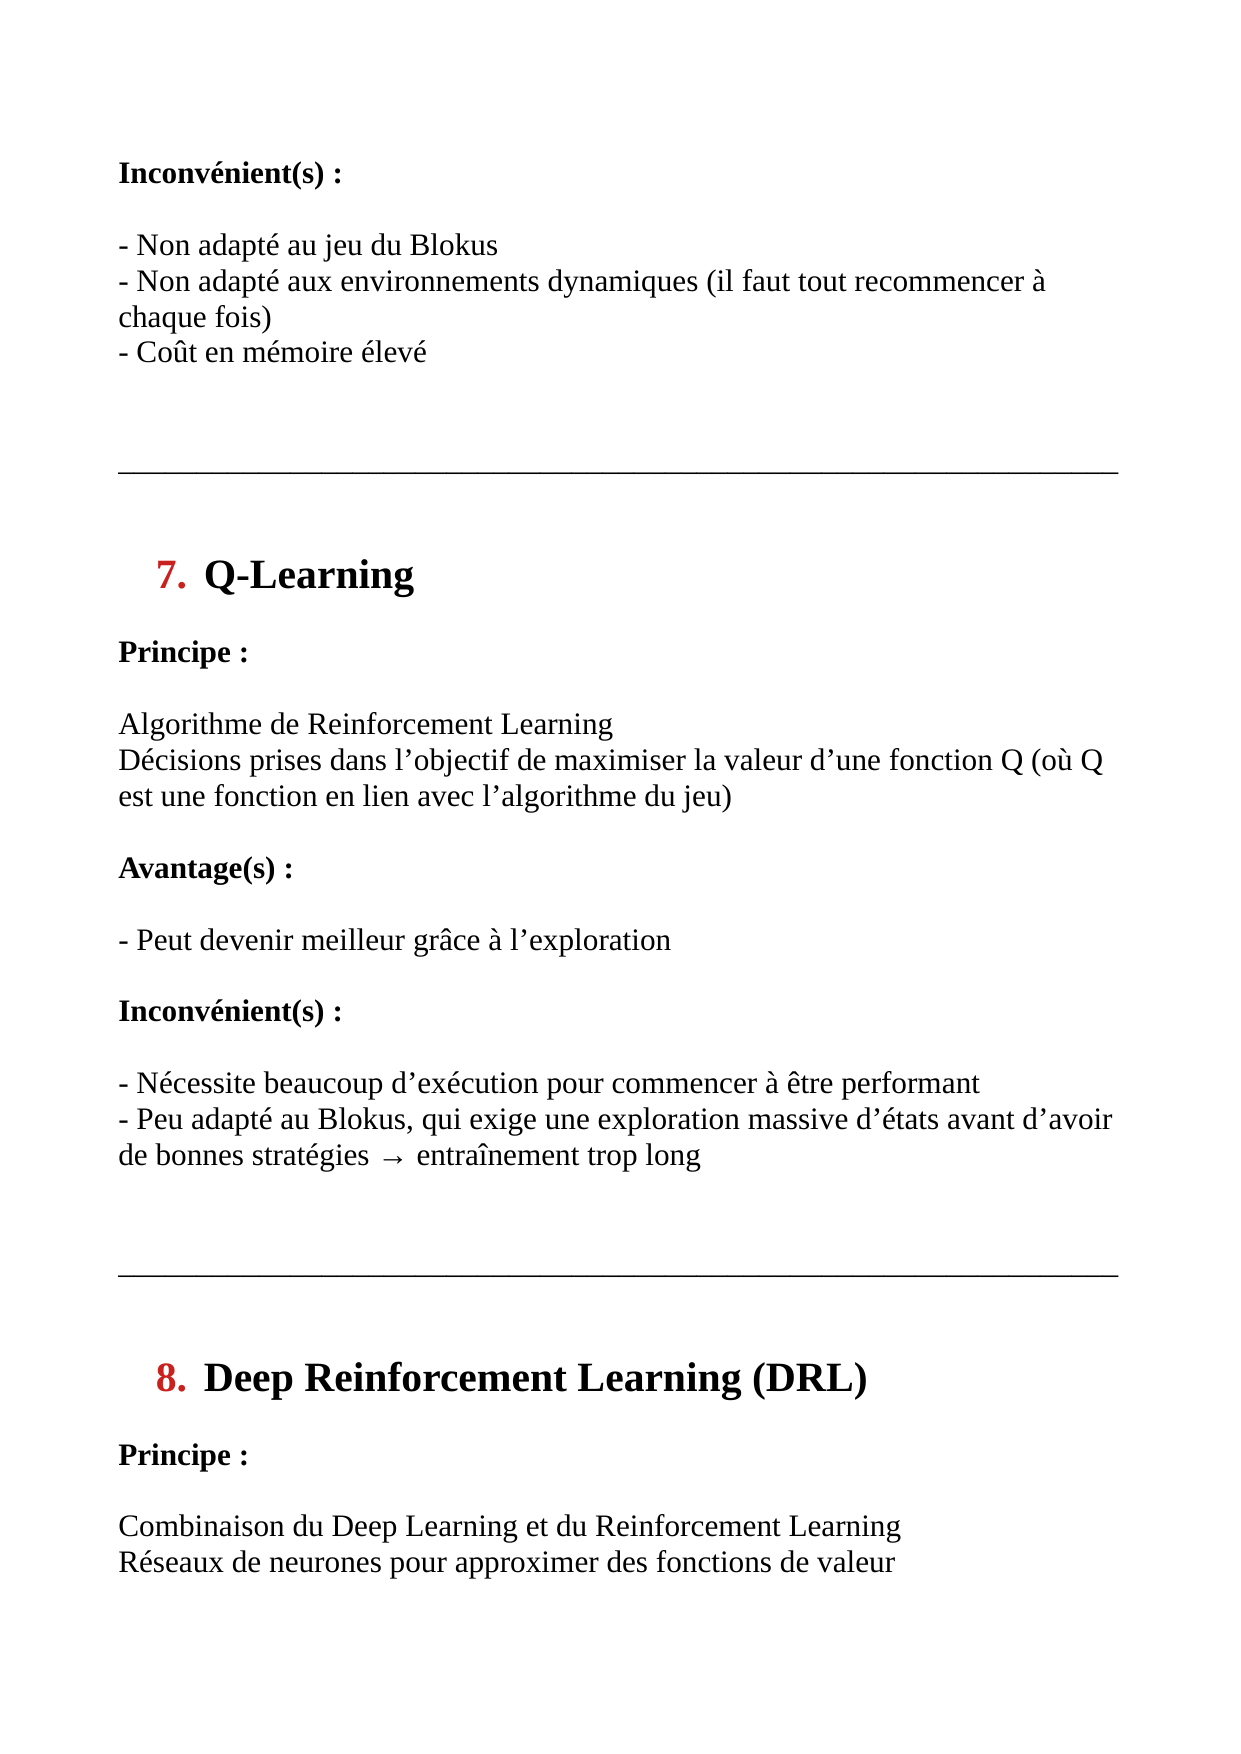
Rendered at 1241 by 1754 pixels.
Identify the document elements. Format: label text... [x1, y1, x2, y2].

text Réseaux de neurones pour approximer des fonctions de valeur [118, 1544, 1122, 1579]
text Principe : [118, 1436, 1122, 1472]
list Deep Reinforcement Learning (DRL) [156, 1352, 1122, 1400]
text - Nécessite beaucoup d’exécution pour commencer à être performant [118, 1064, 1122, 1100]
text Décisions prises dans l’objectif de maximiser la valeur d’une fonction Q (où Q est une fonction en lien avec l’algorithme du jeu) [118, 741, 1122, 813]
text ________________________________________________________________ [118, 1244, 1122, 1280]
list Q-Learning [156, 549, 1122, 597]
text Inconvénient(s) : [118, 154, 1122, 190]
text Inconvénient(s) : [118, 993, 1122, 1028]
text Combinaison du Deep Learning et du Reinforcement Learning [118, 1508, 1122, 1544]
text Principe : [118, 633, 1122, 669]
text - Peu adapté au Blokus, qui exige une exploration massive d’états avant d’avoir de bonnes stratégies → entraînement trop long [118, 1100, 1122, 1172]
text - Non adapté au jeu du Blokus [118, 226, 1122, 262]
text - Coût en mémoire élevé [118, 334, 1122, 370]
text Algorithme de Reinforcement Learning [118, 705, 1122, 741]
text Avantage(s) : [118, 849, 1122, 885]
text ________________________________________________________________ [118, 442, 1122, 477]
text - Non adapté aux environnements dynamiques (il faut tout recommencer à chaque fois) [118, 262, 1122, 334]
text - Peut devenir meilleur grâce à l’exploration [118, 921, 1122, 957]
